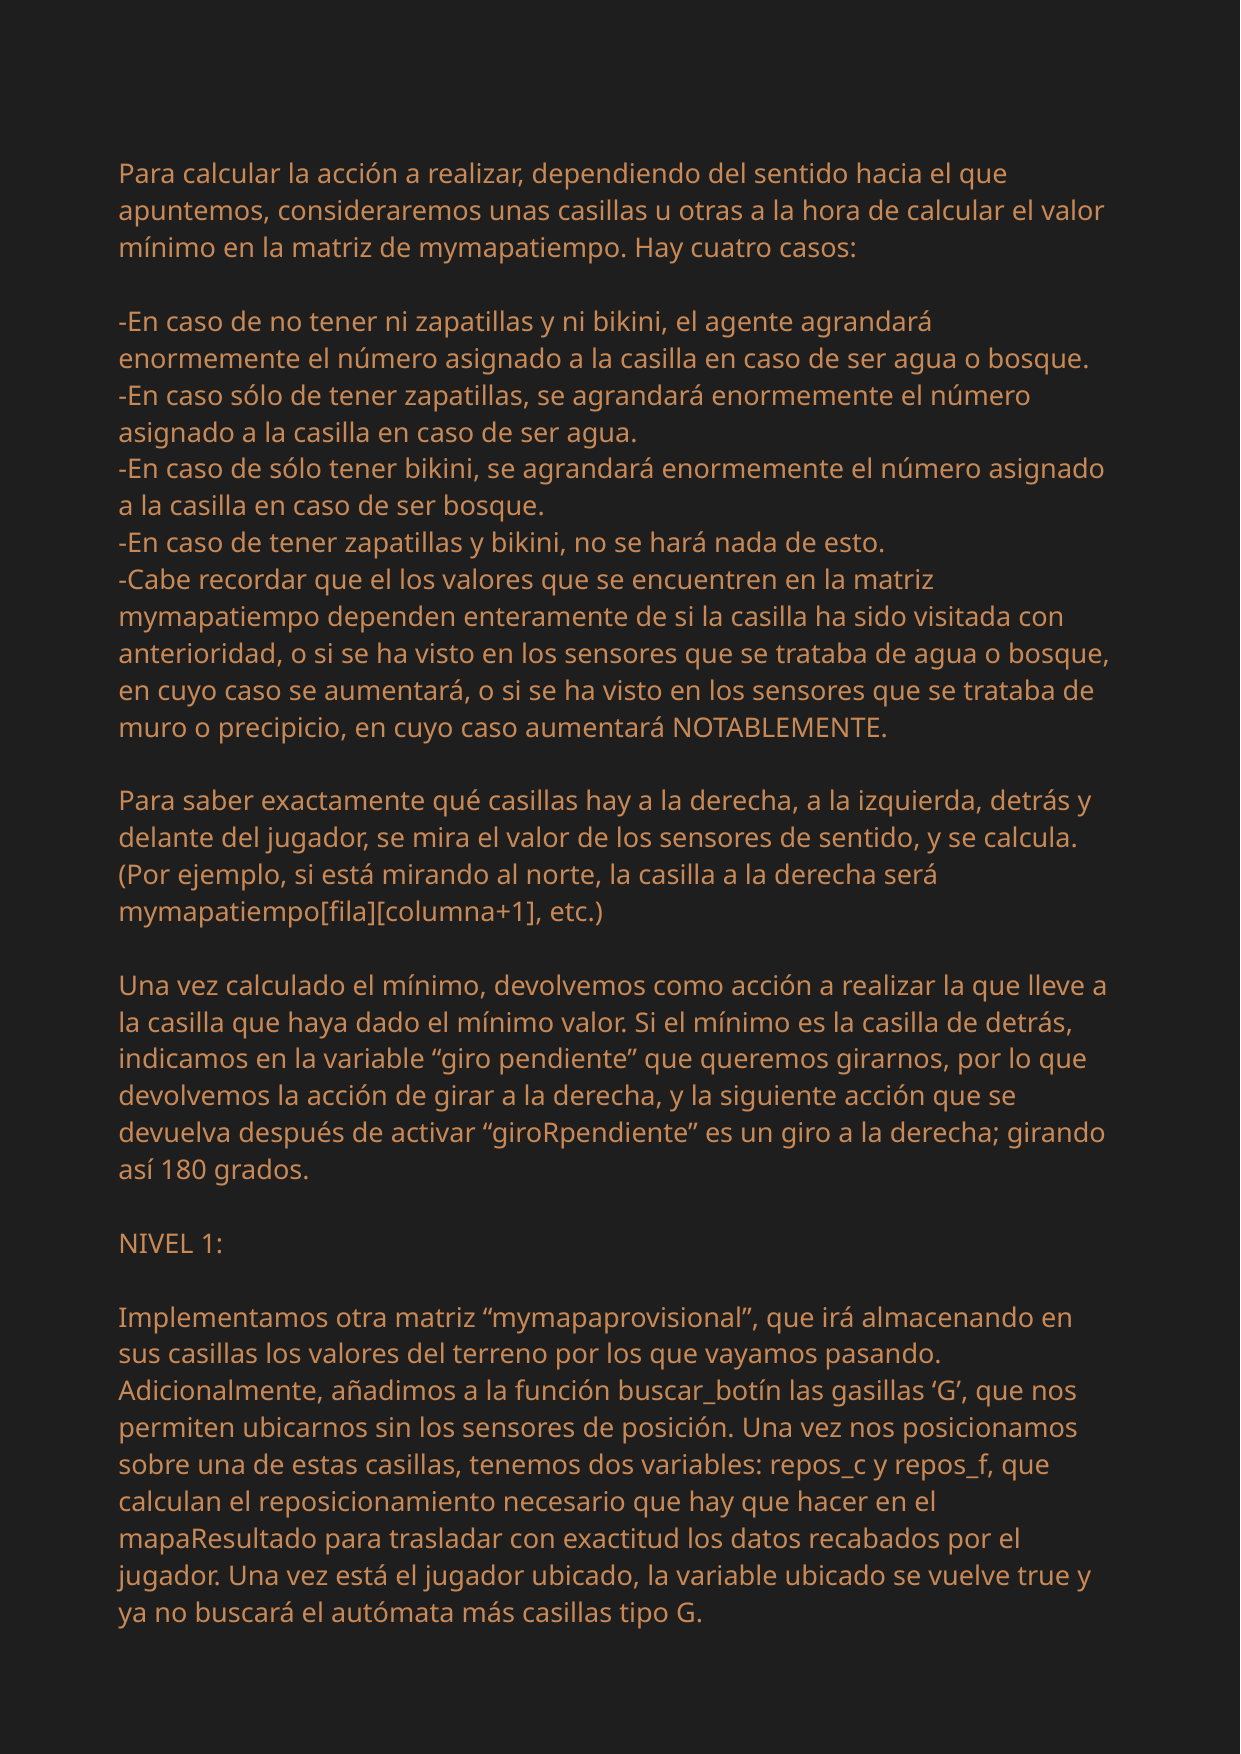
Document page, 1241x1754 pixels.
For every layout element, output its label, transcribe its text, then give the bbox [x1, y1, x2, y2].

text -En caso de sólo tener bikini, se agrandará enormemente el número asignado a la casilla en caso de ser bosque. [118, 450, 1122, 524]
text -Cabe recordar que el los valores que se encuentren en la matriz mymapatiempo dependen enteramente de si la casilla ha sido visitada con anterioridad, o si se ha visto en los sensores que se trataba de agua o bosque, en cuyo caso se aumentará, o si se ha visto en los sensores que se trataba de muro o precipicio, en cuyo caso aumentará NOTABLEMENTE. [118, 561, 1122, 745]
text -En caso sólo de tener zapatillas, se agrandará enormemente el número asignado a la casilla en caso de ser agua. [118, 376, 1122, 450]
text Una vez calculado el mínimo, devolvemos como acción a realizar la que lleve a la casilla que haya dado el mínimo valor. Si el mínimo es la casilla de detrás, indicamos en la variable “giro pendiente” que queremos girarnos, por lo que devolvemos la acción de girar a la derecha, y la siguiente acción que se devuelva después de activar “giroRpendiente” es un giro a la derecha; girando así 180 grados. [118, 966, 1122, 1187]
text Implementamos otra matriz “mymapaprovisional”, que irá almacenando en sus casillas los valores del terreno por los que vayamos pasando. Adicionalmente, añadimos a la función buscar_botín las gasillas ‘G’, que nos permiten ubicarnos sin los sensores de posición. Una vez nos posicionamos sobre una de estas casillas, tenemos dos variables: repos_c y repos_f, que calculan el reposicionamiento necesario que hay que hacer en el mapaResultado para trasladar con exactitud los datos recabados por el jugador. Una vez está el jugador ubicado, la variable ubicado se vuelve true y ya no buscará el autómata más casillas tipo G. [118, 1298, 1122, 1630]
text Para saber exactamente qué casillas hay a la derecha, a la izquierda, detrás y delante del jugador, se mira el valor de los sensores de sentido, y se calcula. (Por ejemplo, si está mirando al norte, la casilla a la derecha será mymapatiempo[fila][columna+1], etc.) [118, 782, 1122, 929]
text Para calcular la acción a realizar, dependiendo del sentido hacia el que apuntemos, consideraremos unas casillas u otras a la hora de calcular el valor mínimo en la matriz de mymapatiempo. Hay cuatro casos: [118, 155, 1122, 266]
text -En caso de tener zapatillas y bikini, no se hará nada de esto. [118, 524, 1122, 561]
text -En caso de no tener ni zapatillas y ni bikini, el agente agrandará enormemente el número asignado a la casilla en caso de ser agua o bosque. [118, 302, 1122, 376]
text NIVEL 1: [118, 1224, 1122, 1261]
